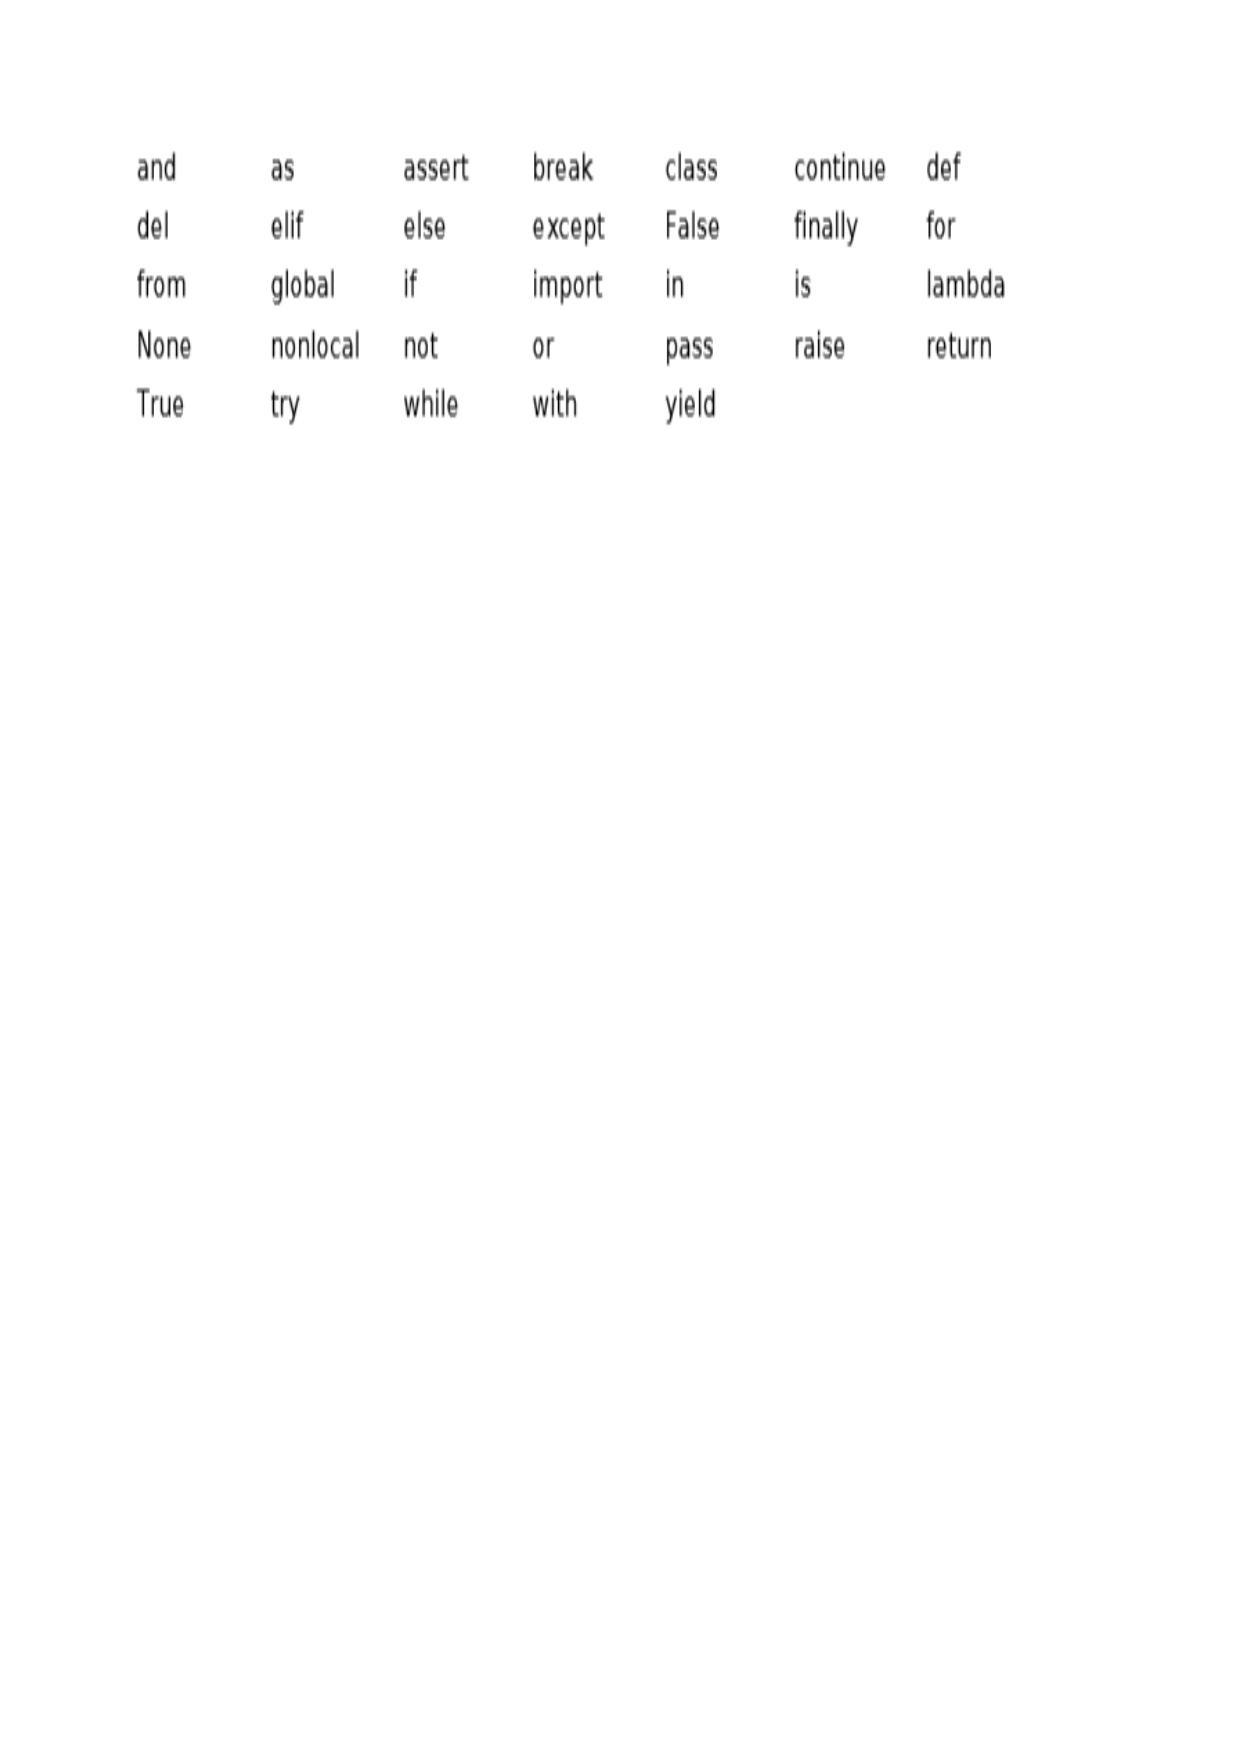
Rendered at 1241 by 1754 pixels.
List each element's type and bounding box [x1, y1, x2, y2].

picture [118, 118, 1027, 462]
